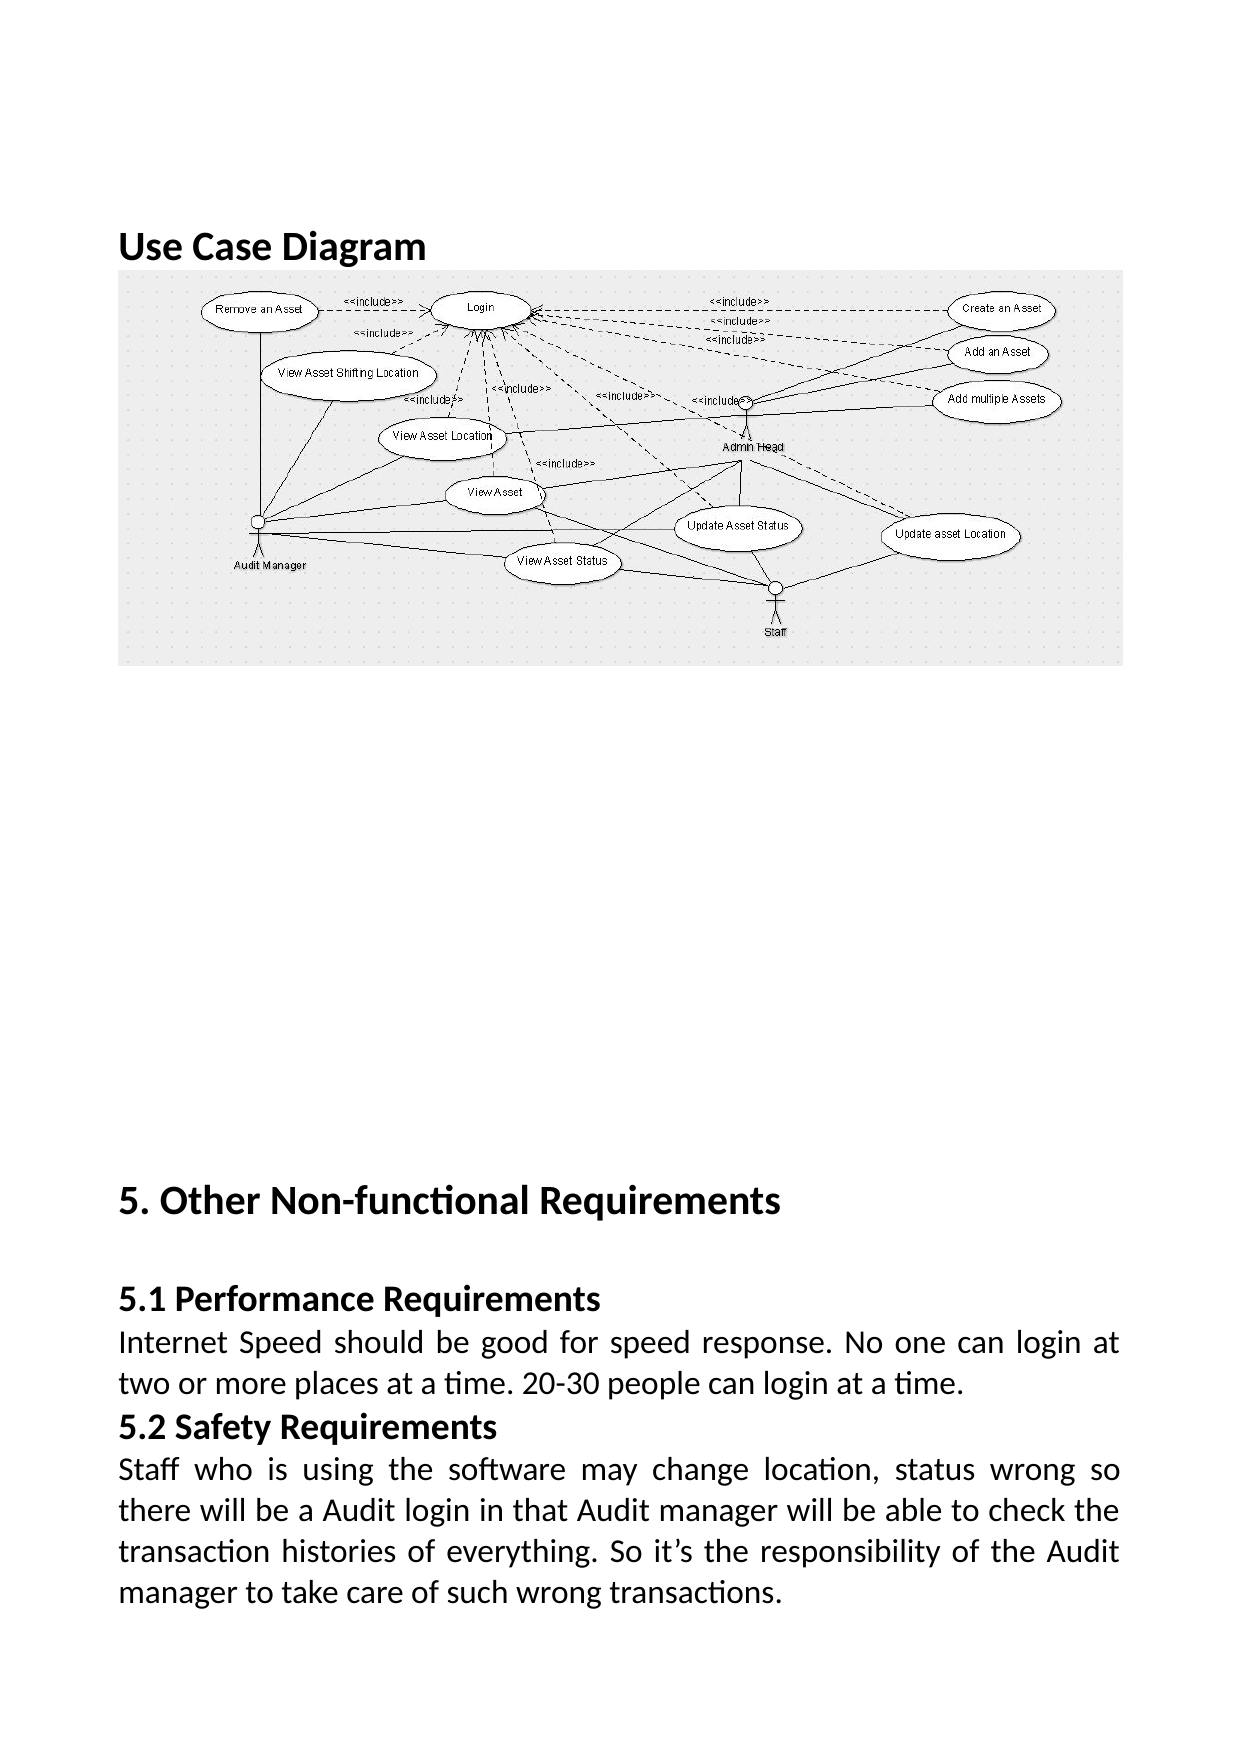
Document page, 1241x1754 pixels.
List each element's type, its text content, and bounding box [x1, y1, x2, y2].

text Staff who is using the software may change location, status wrong so there will be a Audit login in that Audit manager will be able to check the transaction histories of everything. So it’s the responsibility of the Audit manager to take care of such wrong transactions. [118, 1448, 1122, 1611]
text Internet Speed should be good for speed response. No one can login at two or more places at a time. 20-30 people can login at a time. [118, 1321, 1122, 1403]
text Use Case Diagram [118, 220, 1122, 270]
text 5.1 Performance Requirements [118, 1275, 1122, 1321]
text 5. Other Non-functional Requirements [118, 1174, 1122, 1224]
text 5.2 Safety Requirements [118, 1403, 1122, 1448]
